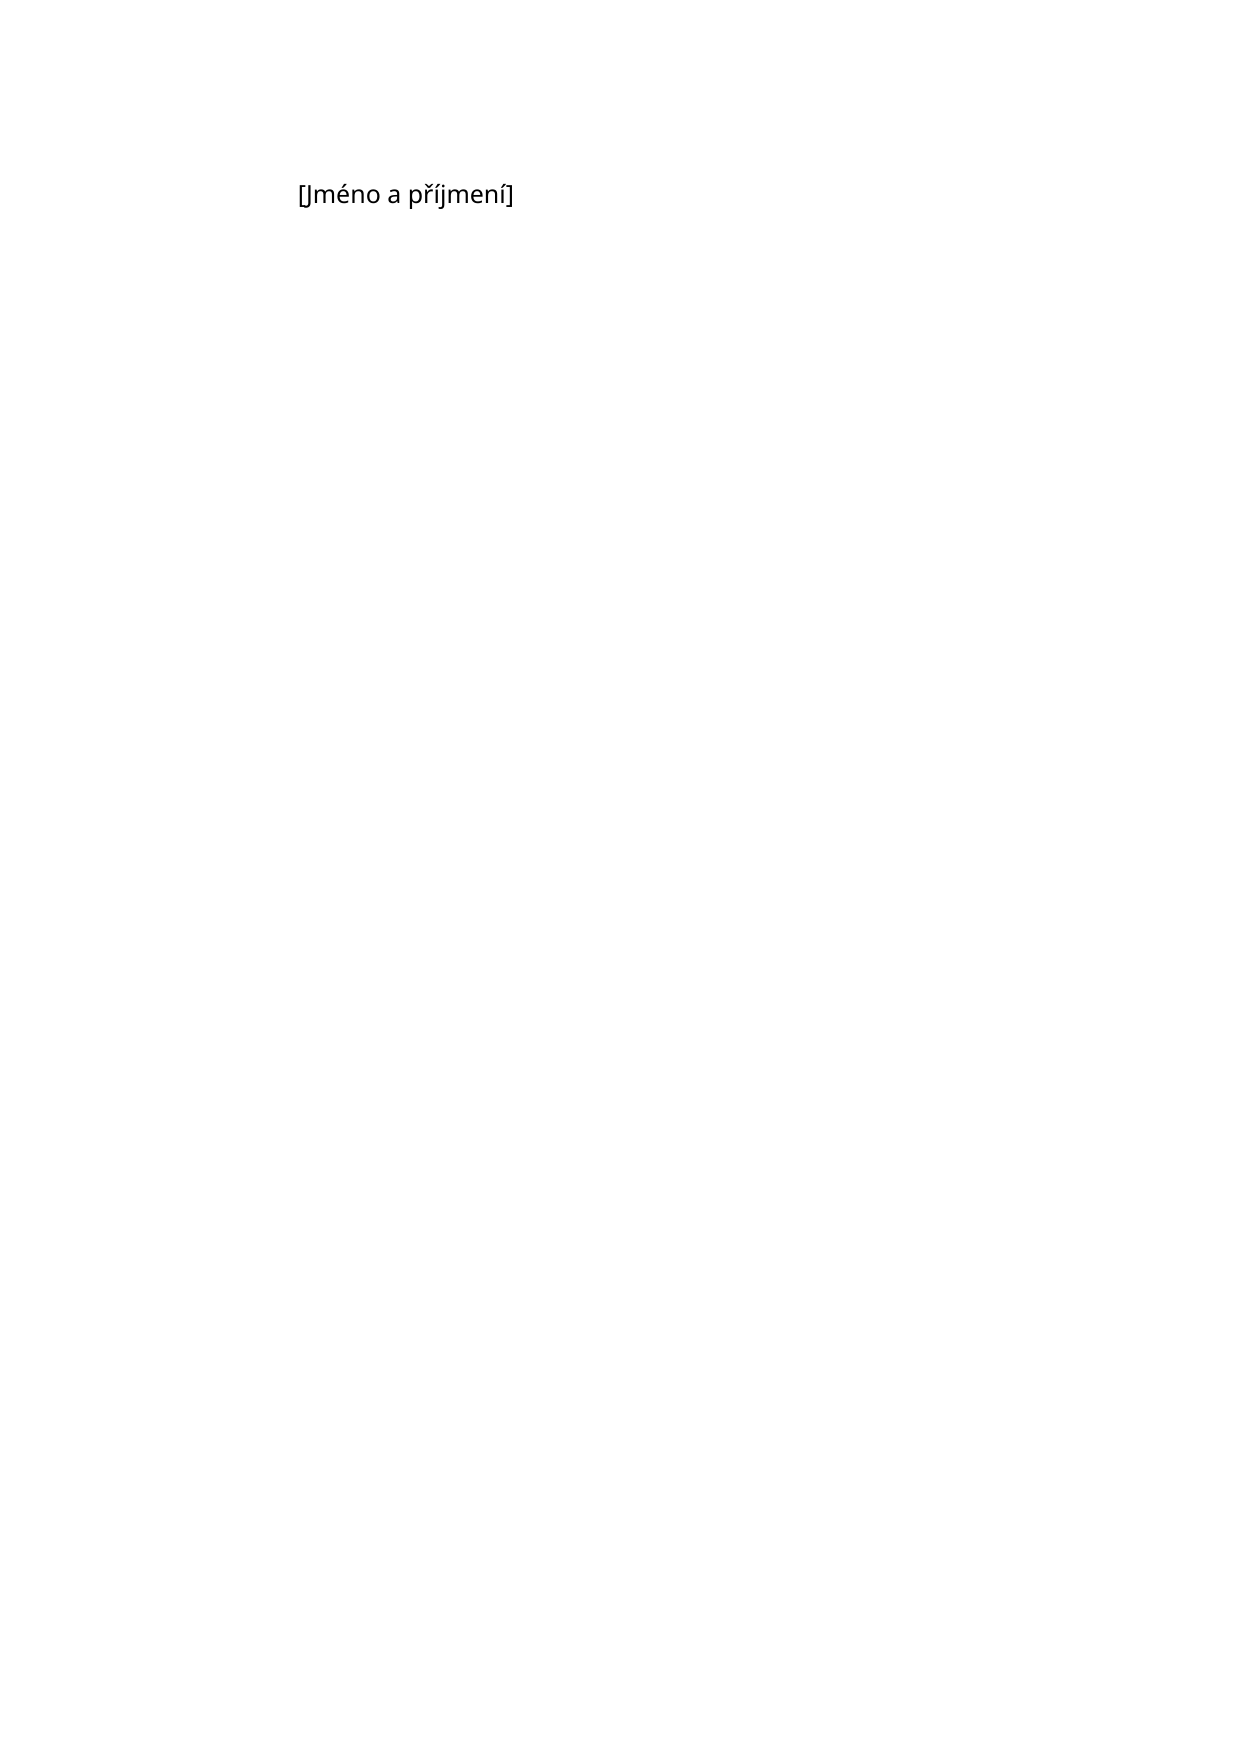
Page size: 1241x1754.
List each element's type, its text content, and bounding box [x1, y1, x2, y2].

text [Jméno a příjmení] [207, 177, 514, 211]
